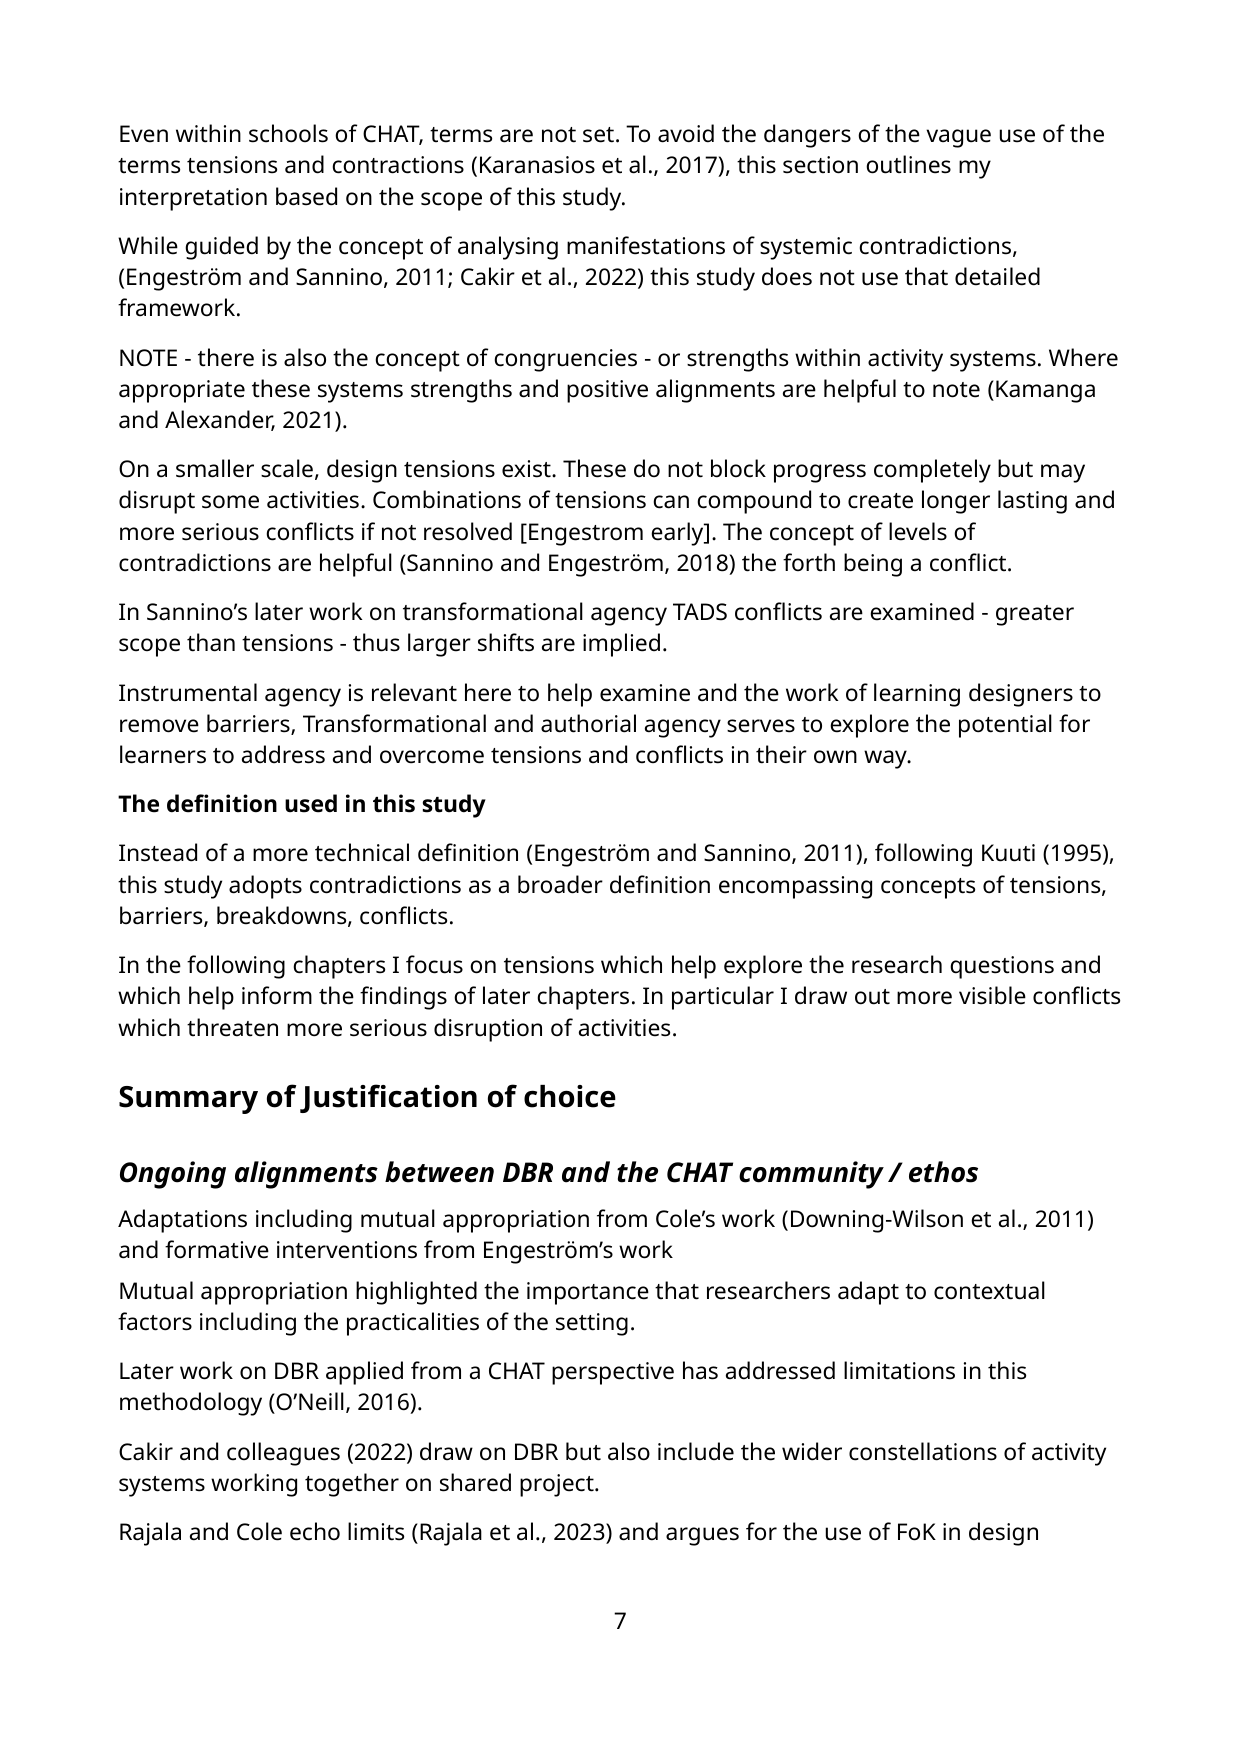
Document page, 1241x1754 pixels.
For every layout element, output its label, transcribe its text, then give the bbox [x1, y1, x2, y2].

subtitle Ongoing alignments between DBR and the CHAT community / ethos [118, 1154, 1122, 1191]
subtitle Summary of Justification of choice [118, 1077, 1122, 1116]
text NOTE - there is also the concept of congruencies - or strengths within activity systems. Where appropriate these systems strengths and positive alignments are helpful to note (Kamanga and Alexander, 2021). [118, 341, 1122, 435]
text While guided by the concept of analysing manifestations of systemic contradictions, (Engeström and Sannino, 2011; Cakir et al., 2022) this study does not use that detailed framework. [118, 230, 1122, 323]
text Later work on DBR applied from a CHAT perspective has addressed limitations in this methodology (O’Neill, 2016). [118, 1355, 1122, 1418]
text The definition used in this study [118, 788, 1122, 819]
text Even within schools of CHAT, terms are not set. To avoid the dangers of the vague use of the terms tensions and contractions (Karanasios et al., 2017), this section outlines my interpretation based on the scope of this study. [118, 118, 1122, 212]
text Adaptations including mutual appropriation from Cole’s work (Downing-Wilson et al., 2011) and formative interventions from Engeström’s work [118, 1203, 1122, 1266]
text Instrumental agency is relevant here to help examine and the work of learning designers to remove barriers, Transformational and authorial agency serves to explore the potential for learners to address and overcome tensions and conflicts in their own way. [118, 676, 1122, 770]
text Instead of a more technical definition (Engeström and Sannino, 2011), following Kuuti (1995), this study adopts contradictions as a broader definition encompassing concepts of tensions, barriers, breakdowns, conflicts. [118, 837, 1122, 931]
text In Sannino’s later work on transformational agency TADS conflicts are examined - greater scope than tensions - thus larger shifts are implied. [118, 596, 1122, 658]
text On a smaller scale, design tensions exist. These do not block progress completely but may disrupt some activities. Combinations of tensions can compound to create longer lasting and more serious conflicts if not resolved [Engestrom early]. The concept of levels of contradictions are helpful (Sannino and Engeström, 2018) the forth being a conflict. [118, 453, 1122, 578]
text Rajala and Cole echo limits (Rajala et al., 2023) and argues for the use of FoK in design [118, 1516, 1122, 1547]
text Mutual appropriation highlighted the importance that researchers adapt to contextual factors including the practicalities of the setting. [118, 1275, 1122, 1337]
text In the following chapters I focus on tensions which help explore the research questions and which help inform the findings of later chapters. In particular I draw out more visible conflicts which threaten more serious disruption of activities. [118, 949, 1122, 1043]
text Cakir and colleagues (2022) draw on DBR but also include the wider constellations of activity systems working together on shared project. [118, 1436, 1122, 1498]
